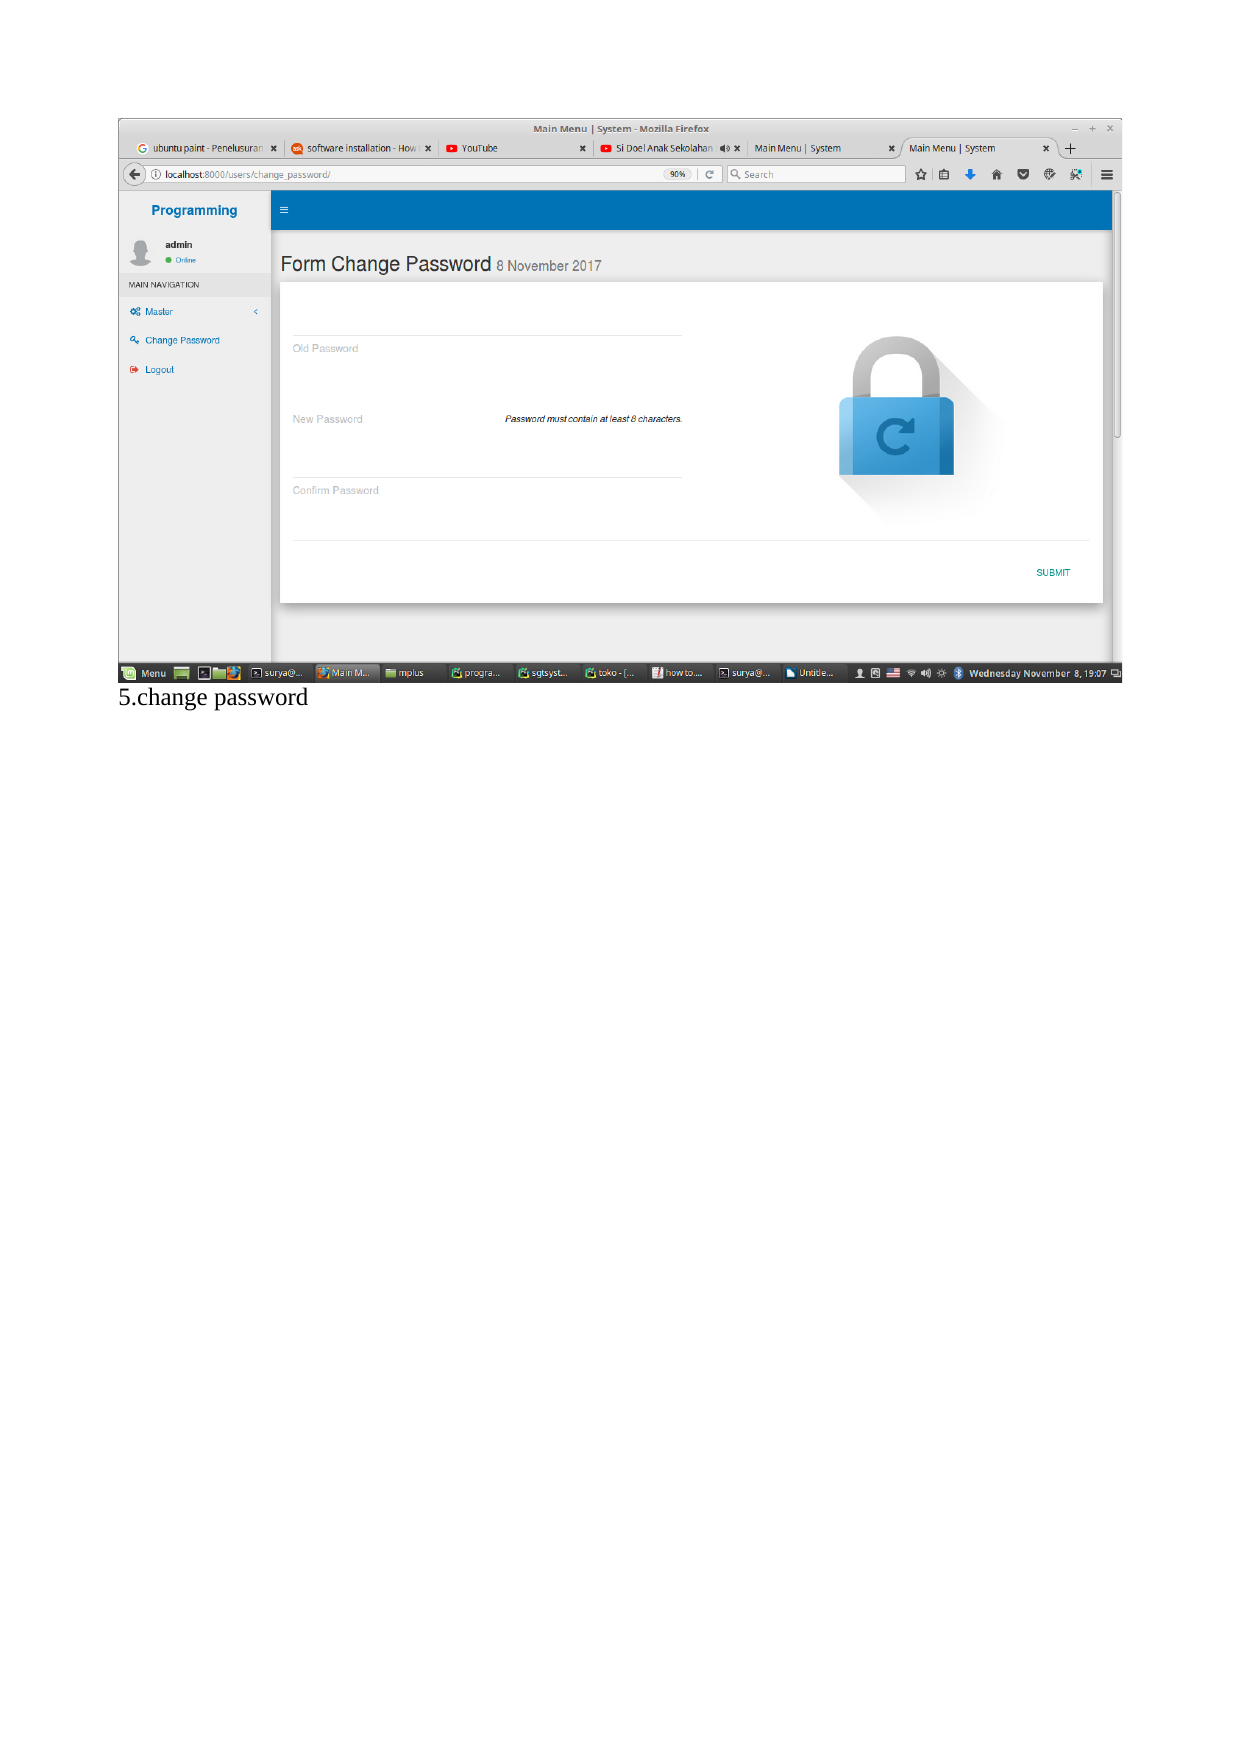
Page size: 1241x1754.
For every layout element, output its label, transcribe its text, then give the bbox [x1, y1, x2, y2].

text 5.change password [118, 683, 1122, 711]
picture [118, 118, 1123, 683]
